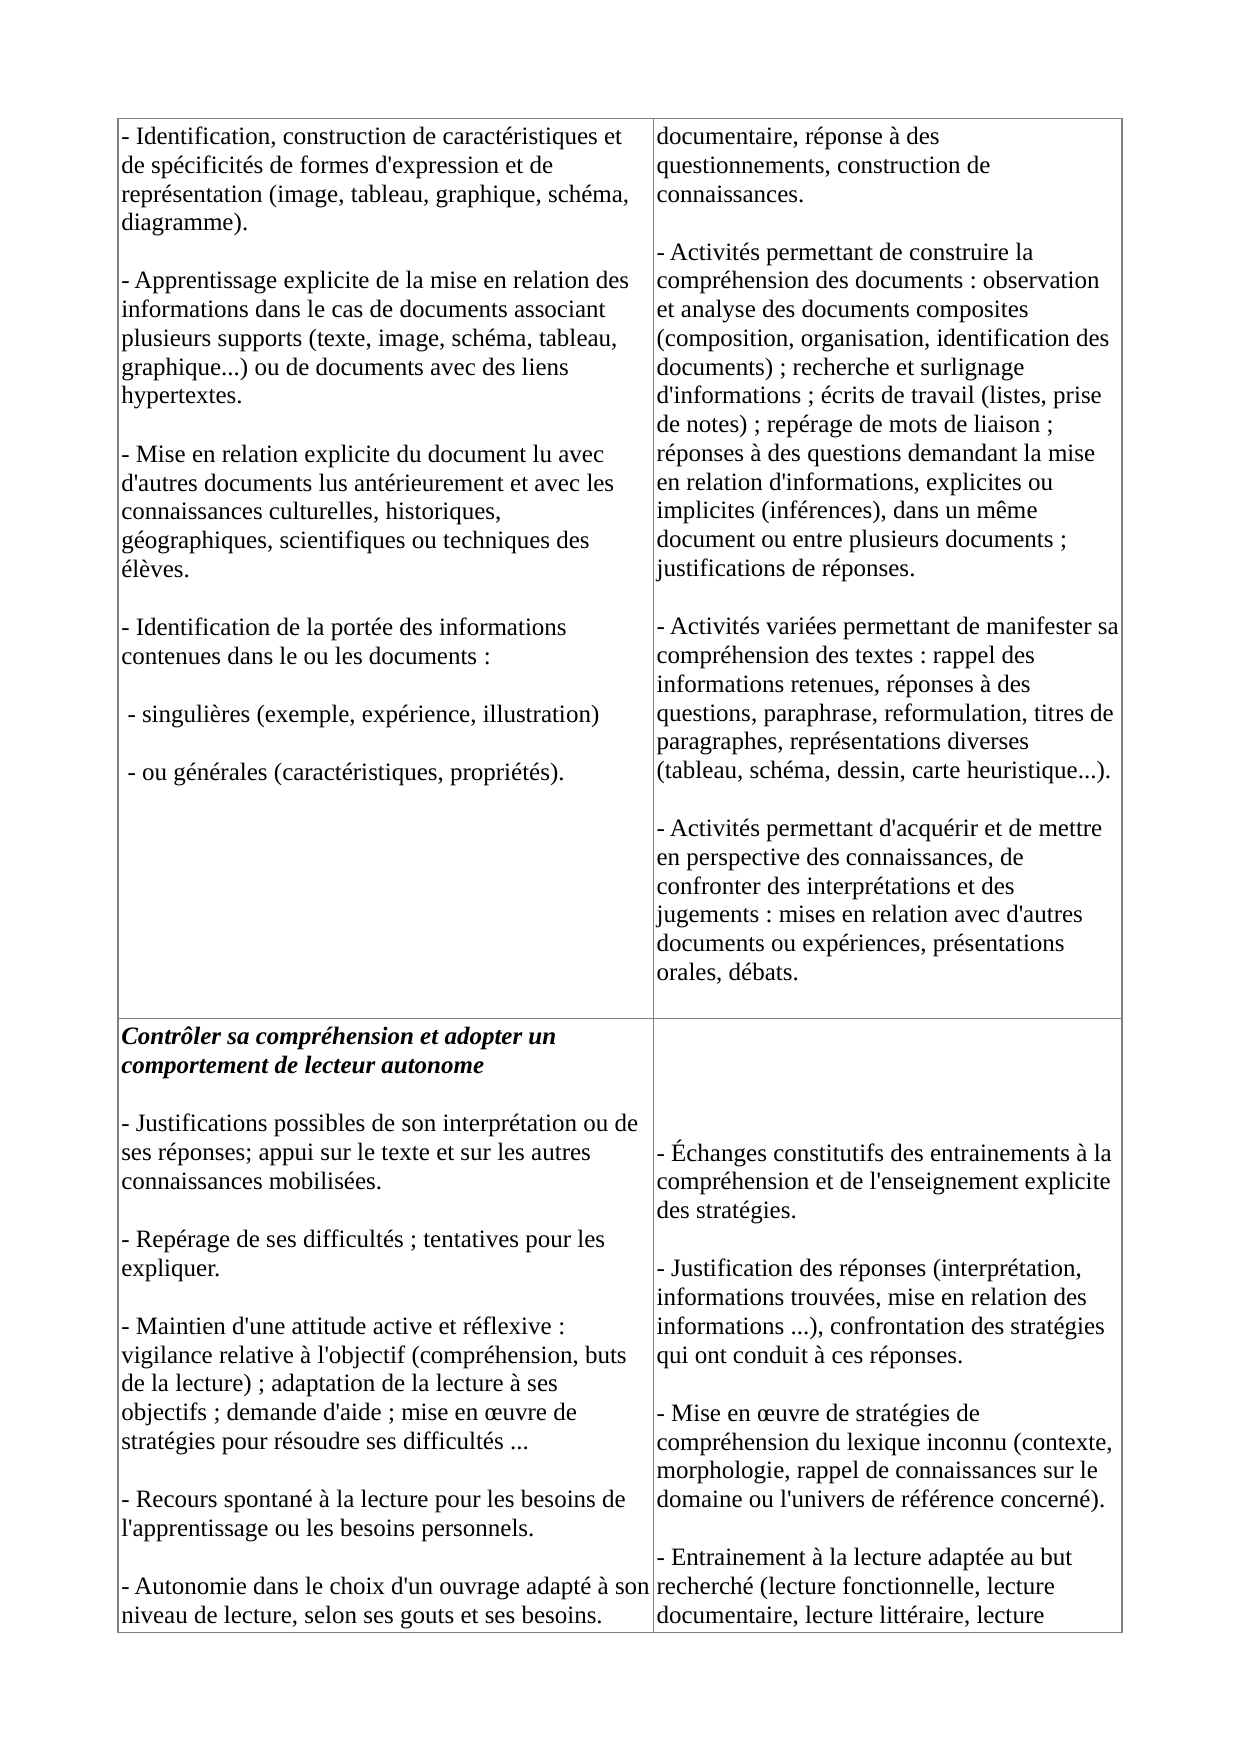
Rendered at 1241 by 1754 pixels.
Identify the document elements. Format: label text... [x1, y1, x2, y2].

table_cell - Identification, construction de caractéristiques et de spécificités de formes d'expression et de représentation (image, tableau, graphique, schéma, diagramme). - Apprentissage explicite de la mise en relation des informations dans le cas de documents associant plusieurs supports (texte, image, schéma, tableau, graphique...) ou de documents avec des liens hypertextes. - Mise en relation explicite du document lu avec d'autres documents lus antérieurement et avec les connaissances culturelles, historiques, géographiques, scientifiques ou techniques des élèves. - Identification de la portée des informations contenues dans le ou les documents : - singulières (exemple, expérience, illustration) - ou générales (caractéristiques, propriétés). [119, 119, 653, 1018]
table_cell Contrôler sa compréhension et adopter un comportement de lecteur autonome - Justifications possibles de son interprétation ou de ses réponses; appui sur le texte et sur les autres connaissances mobilisées. - Repérage de ses difficultés ; tentatives pour les expliquer. - Maintien d'une attitude active et réflexive : vigilance relative à l'objectif (compréhension, buts de la lecture) ; adaptation de la lecture à ses objectifs ; demande d'aide ; mise en œuvre de stratégies pour résoudre ses difficultés ... - Recours spontané à la lecture pour les besoins de l'apprentissage ou les besoins personnels. - Autonomie dans le choix d'un ouvrage adapté à son niveau de lecture, selon ses gouts et ses besoins. [119, 1019, 653, 1632]
table_cell - Échanges constitutifs des entrainements à la compréhension et de l'enseignement explicite des stratégies. - Justification des réponses (interprétation, informations trouvées, mise en relation des informations ...), confrontation des stratégies qui ont conduit à ces réponses. - Mise en œuvre de stratégies de compréhension du lexique inconnu (contexte, morphologie, rappel de connaissances sur le domaine ou l'univers de référence concerné). - Entrainement à la lecture adaptée au but recherché (lecture fonctionnelle, lecture documentaire, lecture littéraire, lecture [654, 1019, 1121, 1632]
table_cell documentaire, réponse à des questionnements, construction de connaissances. - Activités permettant de construire la compréhension des documents : observation et analyse des documents composites (composition, organisation, identification des documents) ; recherche et surlignage d'informations ; écrits de travail (listes, prise de notes) ; repérage de mots de liaison ; réponses à des questions demandant la mise en relation d'informations, explicites ou implicites (inférences), dans un même document ou entre plusieurs documents ; justifications de réponses. - Activités variées permettant de manifester sa compréhension des textes : rappel des informations retenues, réponses à des questions, paraphrase, reformulation, titres de paragraphes, représentations diverses (tableau, schéma, dessin, carte heuristique...). - Activités permettant d'acquérir et de mettre en perspective des connaissances, de confronter des interprétations et des jugements : mises en relation avec d'autres documents ou expériences, présentations orales, débats. [654, 119, 1121, 1018]
